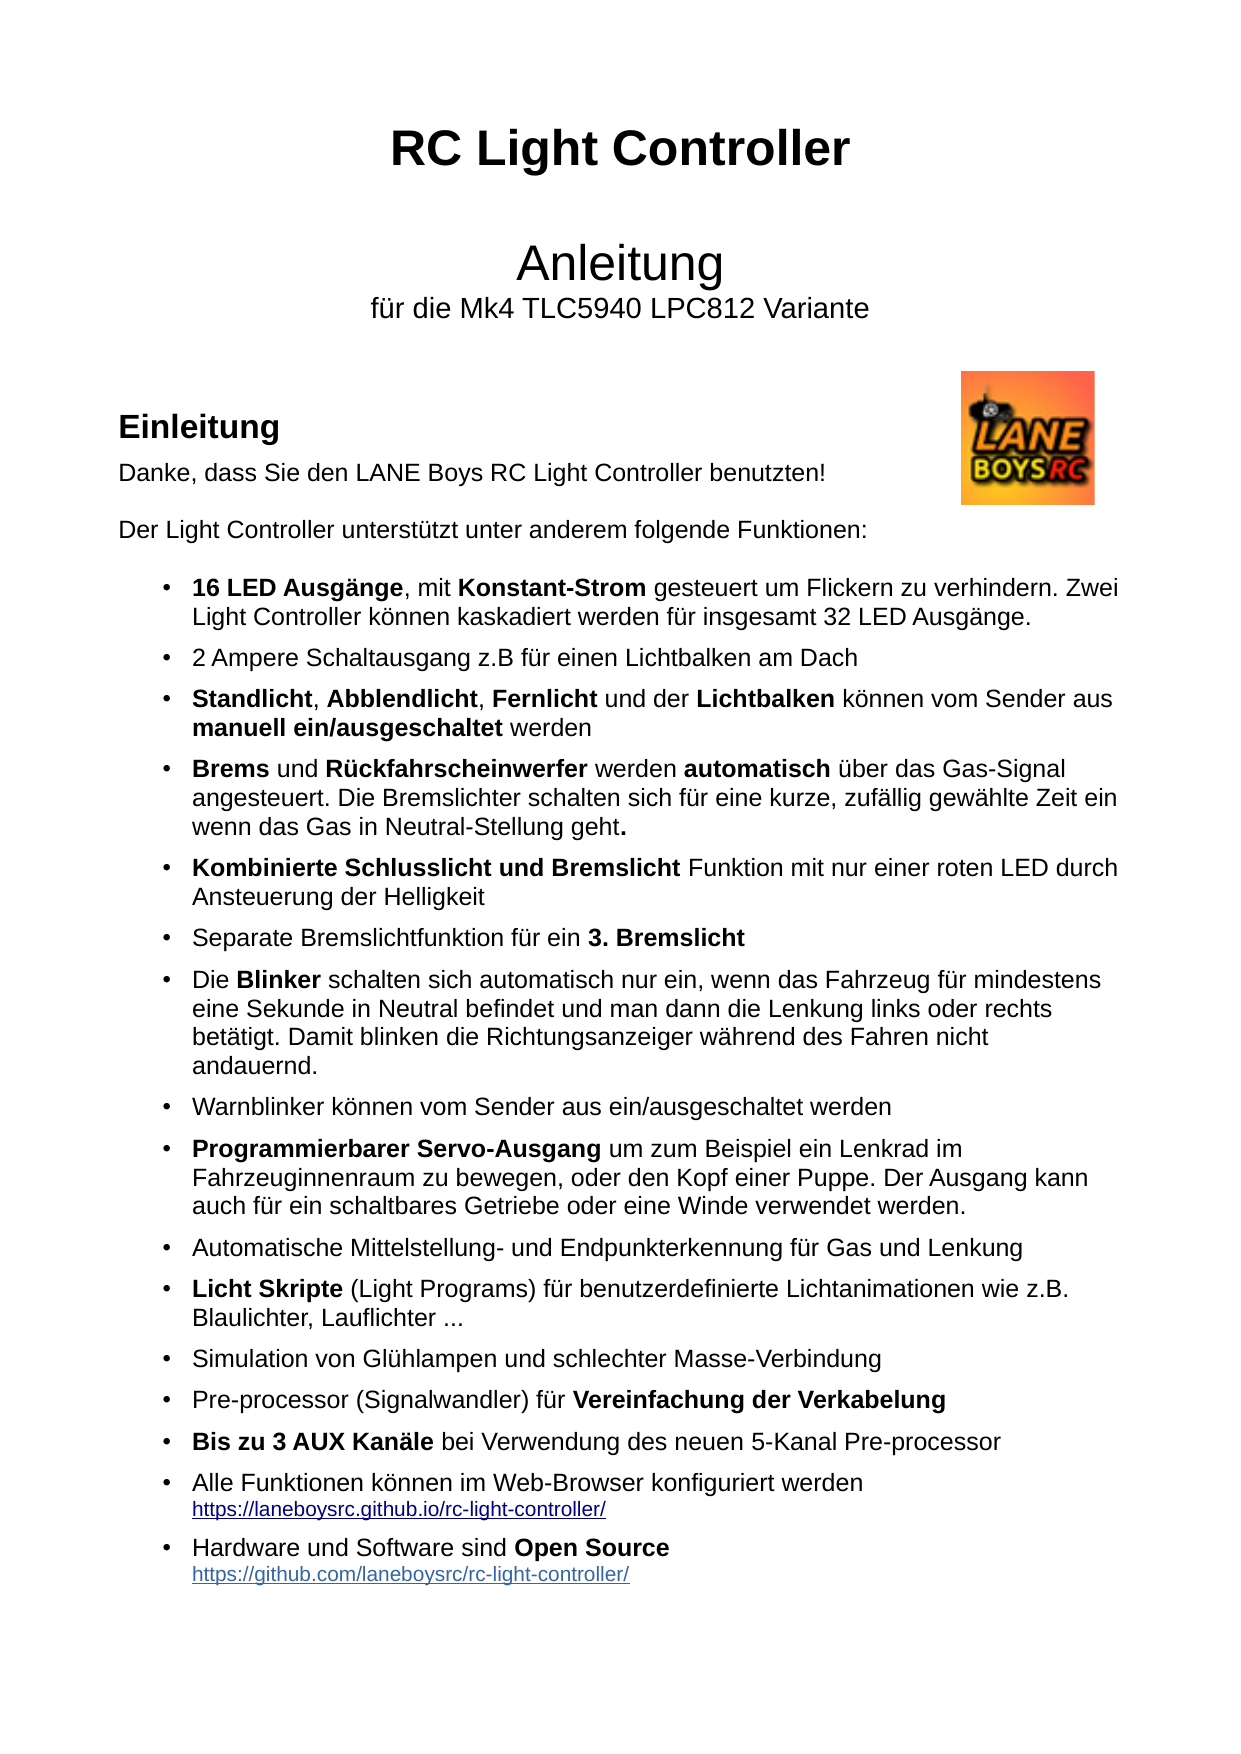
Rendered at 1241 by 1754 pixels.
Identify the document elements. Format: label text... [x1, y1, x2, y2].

text Danke, dass Sie den LANE Boys RC Light Controller benutzten! [118, 458, 961, 487]
picture [961, 371, 1095, 505]
text für die Mk4 TLC5940 LPC812 Variante [118, 291, 1122, 324]
list Automatische Mittelstellung- und Endpunkterkennung für Gas und Lenkung [162, 1232, 1122, 1261]
list Pre-processor (Signalwandler) für Vereinfachung der Verkabelung [162, 1385, 1122, 1414]
list Alle Funktionen können im Web-Browser konfiguriert werden https://laneboysrc.github.io/rc-light-controller/ [162, 1468, 1122, 1521]
subtitle Einleitung [118, 407, 961, 445]
list Kombinierte Schlusslicht und Bremslicht Funktion mit nur einer roten LED durch Ansteuerung der Helligkeit [162, 853, 1122, 911]
list Standlicht, Abblendlicht, Fernlicht und der Lichtbalken können vom Sender aus manuell ein/ausgeschaltet werden [162, 684, 1122, 742]
text Der Light Controller unterstützt unter anderem folgende Funktionen: [118, 515, 1122, 544]
list Brems und Rückfahrscheinwerfer werden automatisch über das Gas-Signal angesteuert. Die Bremslichter schalten sich für eine kurze, zufällig gewählte Zeit ein wenn das Gas in Neutral-Stellung geht. [162, 754, 1122, 841]
list Die Blinker schalten sich automatisch nur ein, wenn das Fahrzeug für mindestens eine Sekunde in Neutral befindet und man dann die Lenkung links oder rechts betätigt. Damit blinken die Richtungsanzeiger während des Fahren nicht andauernd. [162, 965, 1122, 1080]
list Programmierbarer Servo-Ausgang um zum Beispiel ein Lenkrad im Fahrzeuginnenraum zu bewegen, oder den Kopf einer Puppe. Der Ausgang kann auch für ein schaltbares Getriebe oder eine Winde verwendet werden. [162, 1134, 1122, 1220]
text Anleitung [118, 233, 1122, 291]
list Simulation von Glühlampen und schlechter Masse-Verbindung [162, 1344, 1122, 1373]
list Separate Bremslichtfunktion für ein 3. Bremslicht [162, 923, 1122, 952]
text RC Light Controller [118, 118, 1122, 176]
list Licht Skripte (Light Programs) für benutzerdefinierte Lichtanimationen wie z.B. Blaulichter, Lauflichter ... [162, 1274, 1122, 1331]
list Warnblinker können vom Sender aus ein/ausgeschaltet werden [162, 1092, 1122, 1121]
list Bis zu 3 AUX Kanäle bei Verwendung des neuen 5-Kanal Pre-processor [162, 1427, 1122, 1456]
list 2 Ampere Schaltausgang z.B für einen Lichtbalken am Dach [162, 643, 1122, 672]
list 16 LED Ausgänge, mit Konstant-Strom gesteuert um Flickern zu verhindern. Zwei Light Controller können kaskadiert werden für insgesamt 32 LED Ausgänge. [162, 573, 1122, 630]
subtitle [1095, 407, 1122, 445]
list Hardware und Software sind Open Source https://github.com/laneboysrc/rc-light-controller/ [162, 1533, 1122, 1586]
